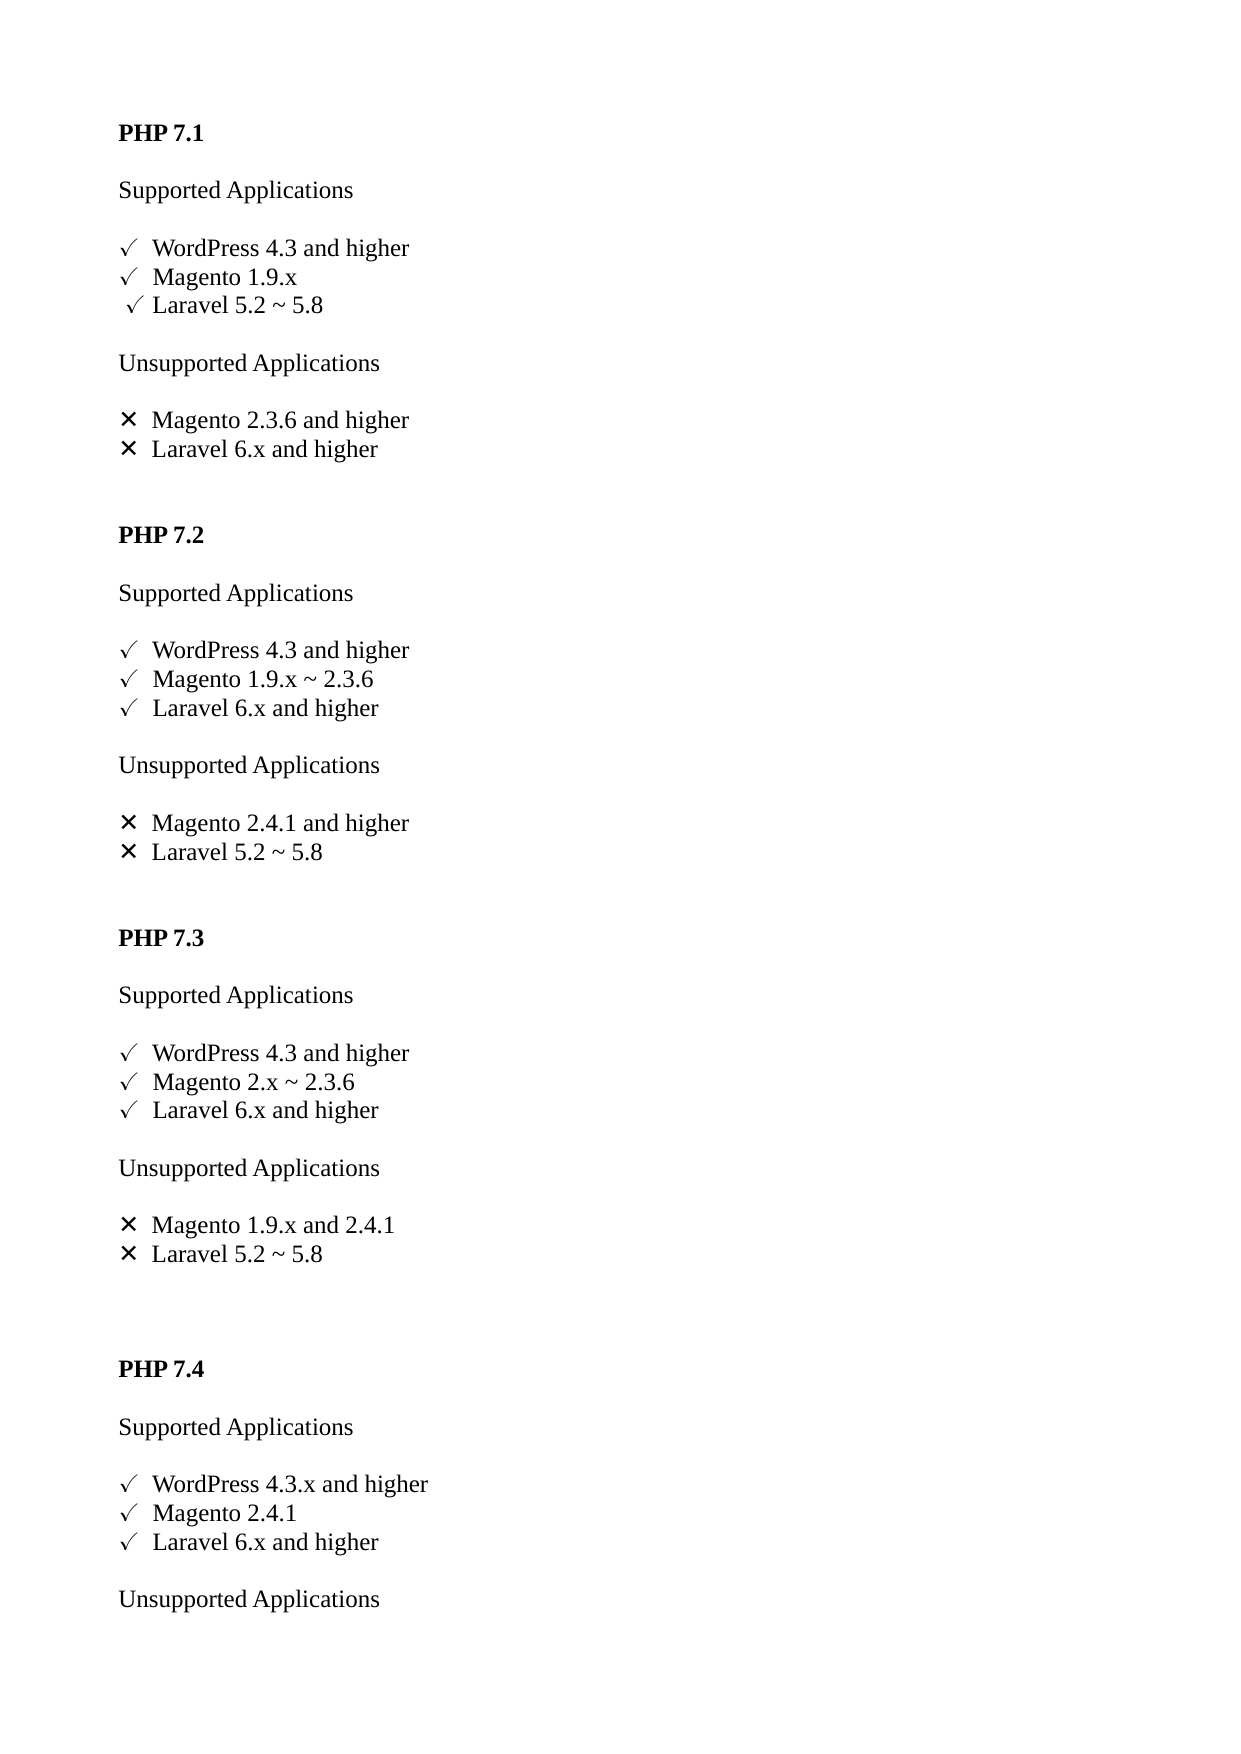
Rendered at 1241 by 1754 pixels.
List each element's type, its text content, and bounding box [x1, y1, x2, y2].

text ✕ Laravel 5.2 ~ 5.8 [118, 1239, 1122, 1268]
text ✓ Laravel 6.x and higher [118, 1096, 1122, 1124]
text ✕ Laravel 6.x and higher [118, 434, 1122, 463]
text Supported Applications [118, 981, 1122, 1009]
text PHP 7.4 [118, 1354, 1122, 1383]
text ✕ Magento 2.3.6 and higher [118, 406, 1122, 434]
text ✓ Magento 2.4.1 [118, 1498, 1122, 1527]
text ✓ WordPress 4.3.x and higher [118, 1469, 1122, 1498]
text Unsupported Applications [118, 1584, 1122, 1613]
text ✓ Laravel 5.2 ~ 5.8 [118, 291, 1122, 319]
text ✓ Laravel 6.x and higher [118, 1527, 1122, 1556]
text ✕ Laravel 5.2 ~ 5.8 [118, 837, 1122, 866]
text Supported Applications [118, 176, 1122, 204]
text ✓ Magento 1.9.x ~ 2.3.6 [118, 664, 1122, 693]
text ✓ Laravel 6.x and higher [118, 693, 1122, 722]
text Supported Applications [118, 578, 1122, 607]
text ✕ Magento 2.4.1 and higher [118, 808, 1122, 837]
text ✕ Magento 1.9.x and 2.4.1 [118, 1211, 1122, 1239]
text ✓ WordPress 4.3 and higher [118, 1038, 1122, 1067]
text ✓ WordPress 4.3 and higher [118, 233, 1122, 262]
text PHP 7.2 [118, 521, 1122, 549]
text Unsupported Applications [118, 348, 1122, 377]
text ✓ WordPress 4.3 and higher [118, 636, 1122, 664]
text PHP 7.3 [118, 923, 1122, 952]
text Unsupported Applications [118, 751, 1122, 779]
text ✓ Magento 2.x ~ 2.3.6 [118, 1067, 1122, 1096]
text Supported Applications [118, 1412, 1122, 1441]
text PHP 7.1 [118, 118, 1122, 147]
text Unsupported Applications [118, 1153, 1122, 1182]
text ✓ Magento 1.9.x [118, 262, 1122, 291]
